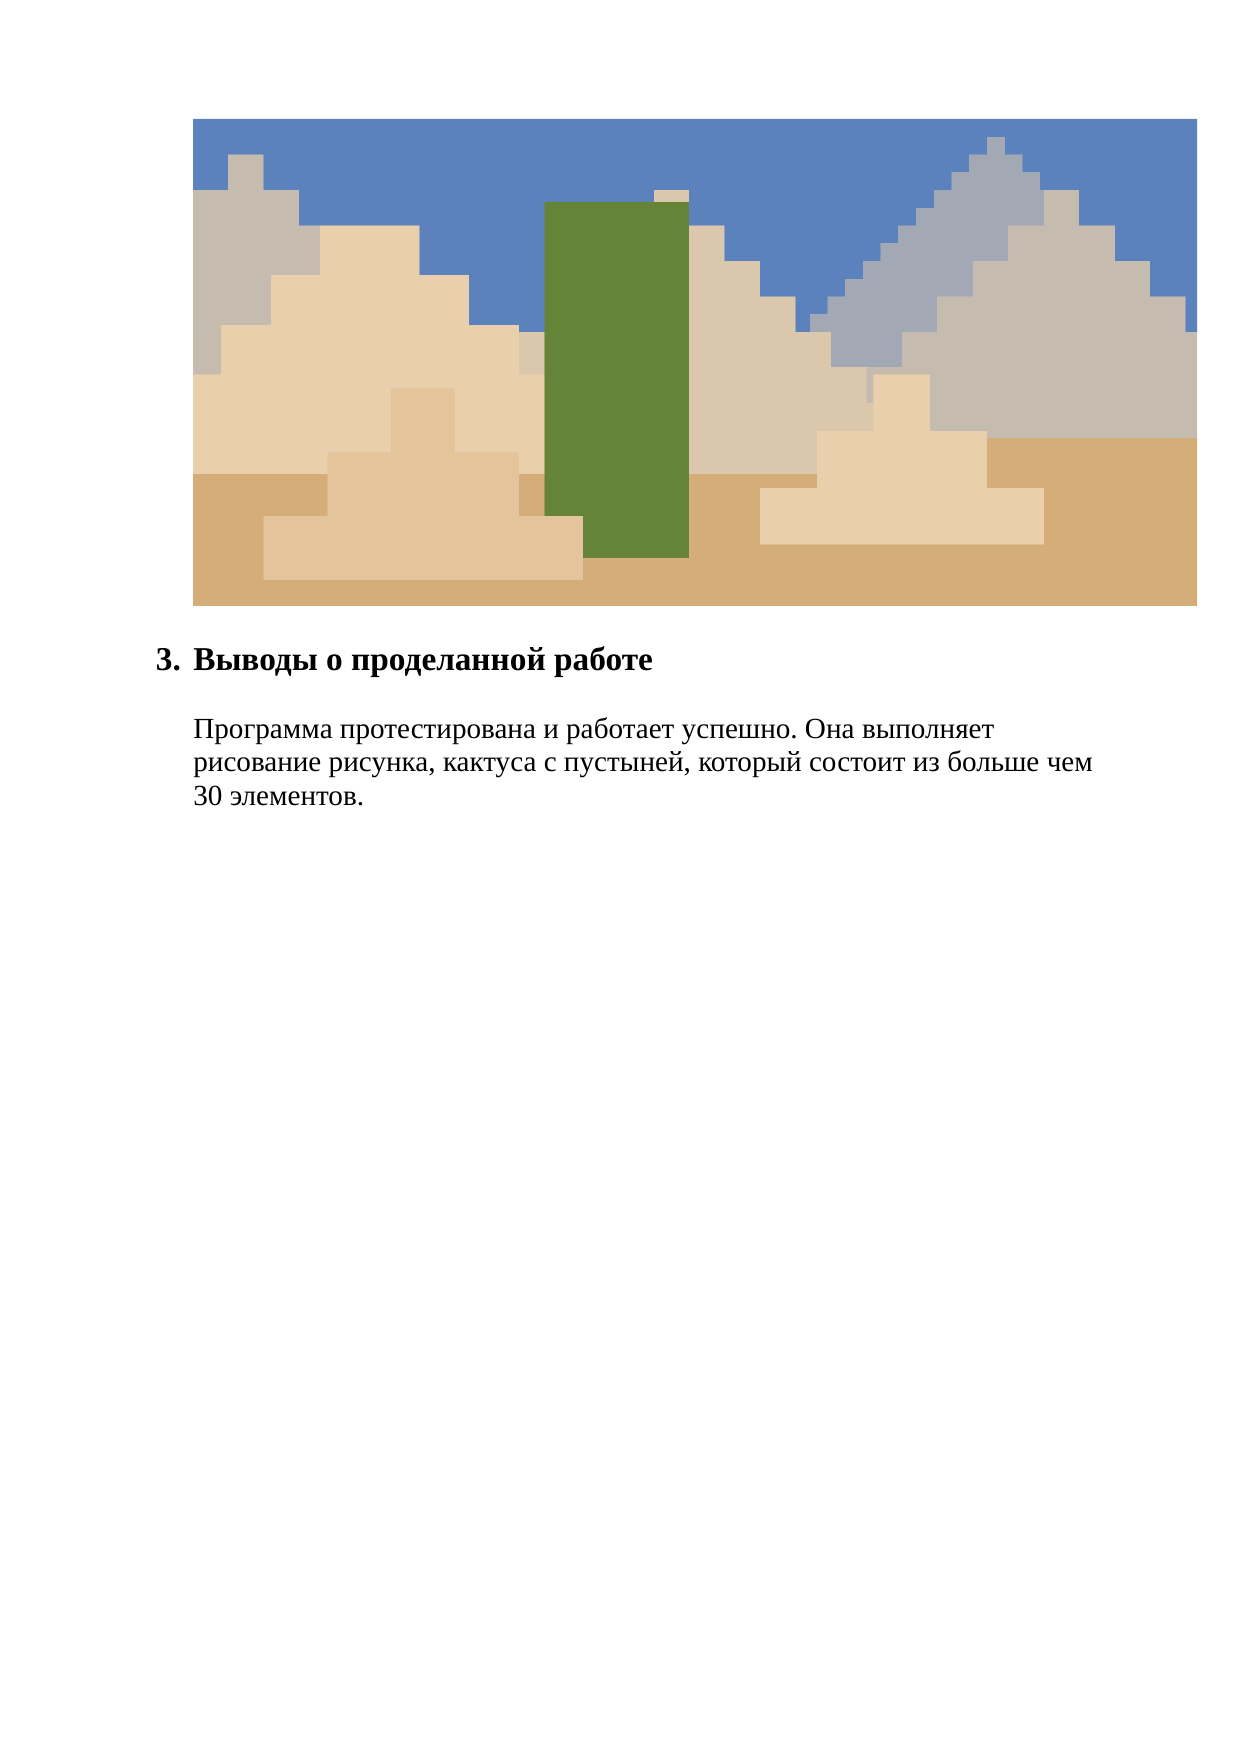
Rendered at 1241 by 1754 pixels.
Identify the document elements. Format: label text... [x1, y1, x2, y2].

list Выводы о проделанной работе [156, 639, 1122, 677]
text Программа протестирована и работает успешно. Она выполняет рисование рисунка, кактуса с пустыней, который состоит из больше чем 30 элементов. [193, 711, 1122, 812]
